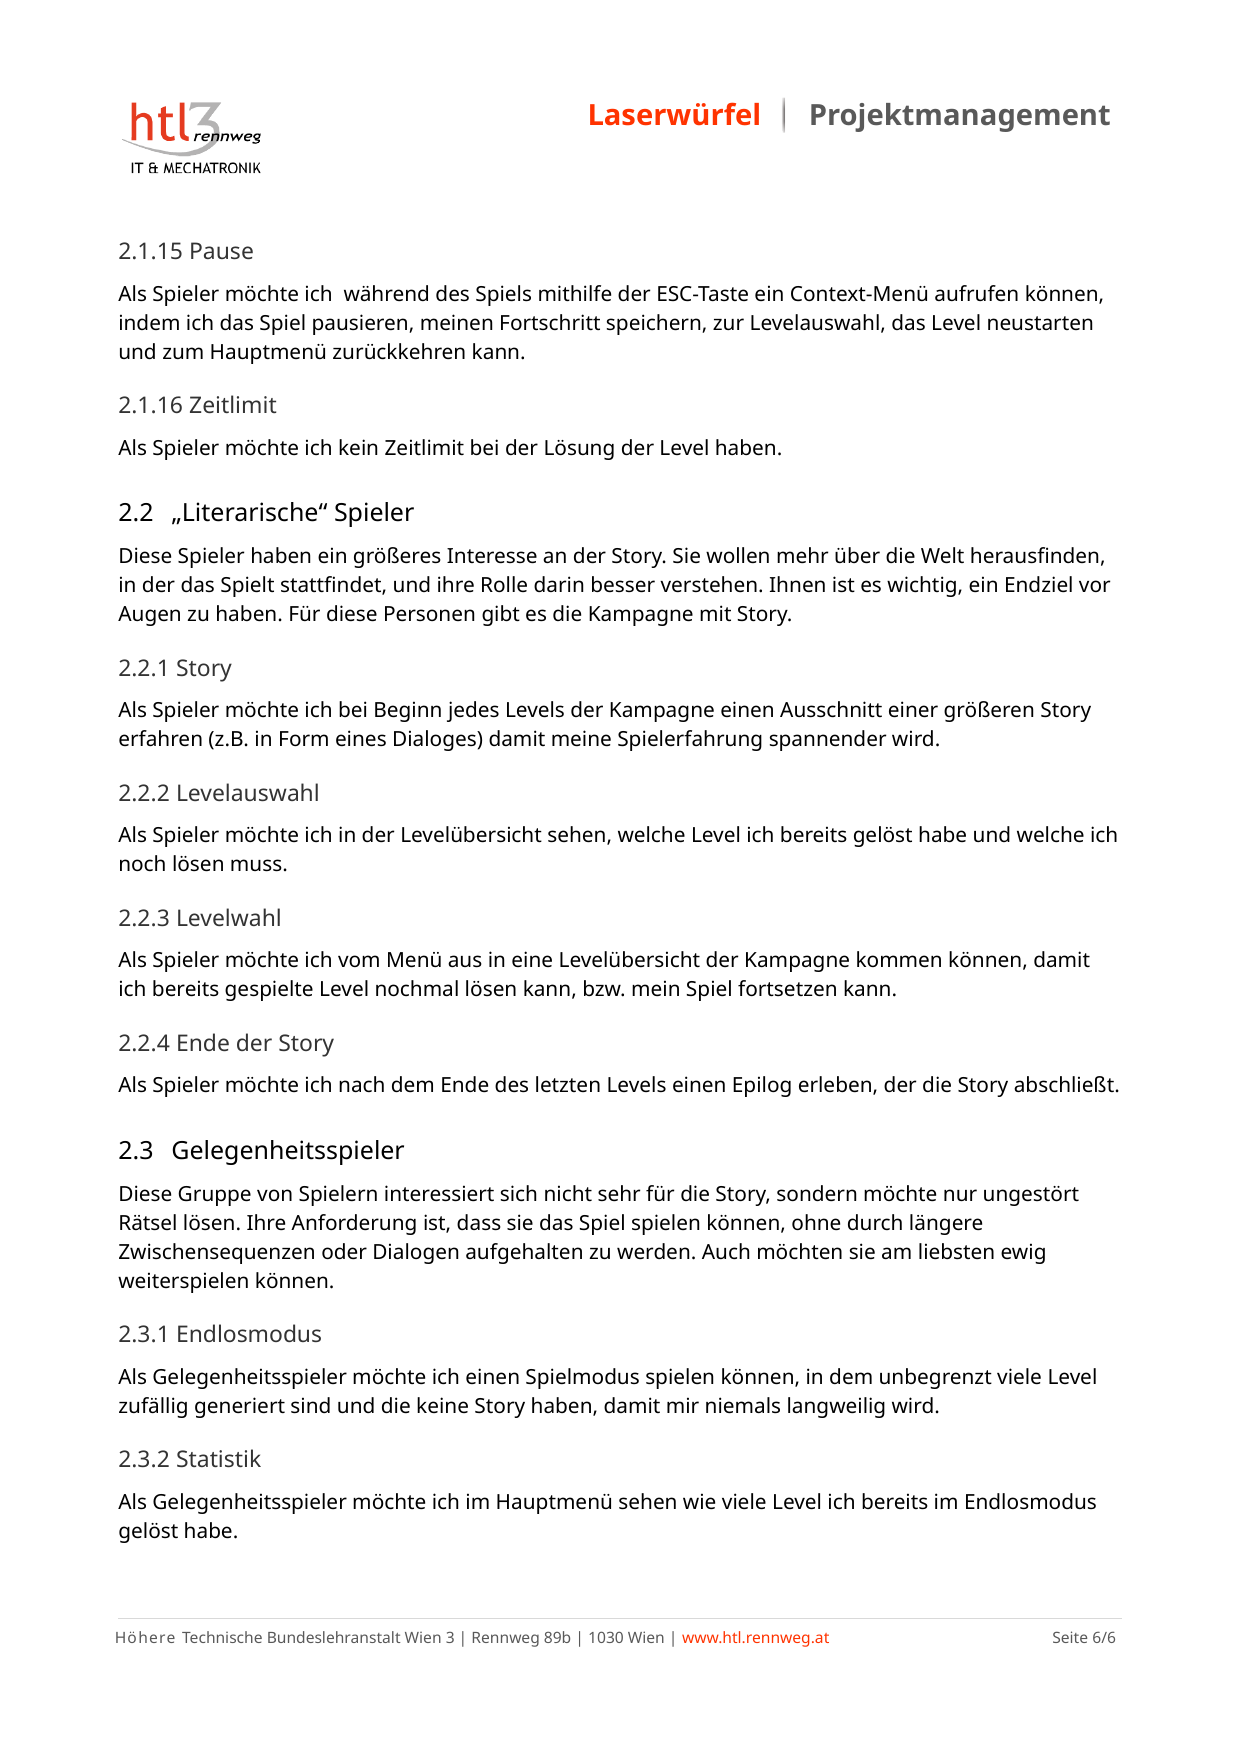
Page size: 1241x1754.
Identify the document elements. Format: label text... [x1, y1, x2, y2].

text Als Spieler möchte ich kein Zeitlimit bei der Lösung der Level haben. [118, 432, 1122, 461]
picture [121, 102, 261, 174]
subtitle Levelwahl [118, 903, 1122, 932]
text Als Spieler möchte ich bei Beginn jedes Levels der Kampagne einen Ausschnitt einer größeren Story erfahren (z.B. in Form eines Dialoges) damit meine Spielerfahrung spannender wird. [118, 694, 1122, 753]
text Diese Spieler haben ein größeres Interesse an der Story. Sie wollen mehr über die Welt herausfinden, in der das Spielt stattfindet, und ihre Rolle darin besser verstehen. Ihnen ist es wichtig, ein Endziel vor Augen zu haben. Für diese Personen gibt es die Kampagne mit Story. [118, 540, 1122, 628]
text Als Spieler möchte ich vom Menü aus in eine Levelübersicht der Kampagne kommen können, damit ich bereits gespielte Level nochmal lösen kann, bzw. mein Spiel fortsetzen kann. [118, 944, 1122, 1003]
text Als Gelegenheitsspieler möchte ich im Hauptmenü sehen wie viele Level ich bereits im Endlosmodus gelöst habe. [118, 1486, 1122, 1544]
subtitle Pause [118, 236, 1122, 265]
subtitle Story [118, 653, 1122, 682]
subtitle „Literarische“ Spieler [118, 498, 1122, 528]
subtitle Zeitlimit [118, 390, 1122, 419]
text Als Spieler möchte ich nach dem Ende des letzten Levels einen Epilog erleben, der die Story abschließt. [118, 1069, 1122, 1098]
text Als Spieler möchte ich in der Levelübersicht sehen, welche Level ich bereits gelöst habe und welche ich noch lösen muss. [118, 819, 1122, 878]
subtitle Endlosmodus [118, 1319, 1122, 1348]
subtitle Ende der Story [118, 1028, 1122, 1057]
subtitle Levelauswahl [118, 778, 1122, 807]
text Diese Gruppe von Spielern interessiert sich nicht sehr für die Story, sondern möchte nur ungestört Rätsel lösen. Ihre Anforderung ist, dass sie das Spiel spielen können, ohne durch längere Zwischensequenzen oder Dialogen aufgehalten zu werden. Auch möchten sie am liebsten ewig weiterspielen können. [118, 1178, 1122, 1294]
text Als Gelegenheitsspieler möchte ich einen Spielmodus spielen können, in dem unbegrenzt viele Level zufällig generiert sind und die keine Story haben, damit mir niemals langweilig wird. [118, 1361, 1122, 1419]
subtitle Gelegenheitsspieler [118, 1136, 1122, 1165]
text Als Spieler möchte ich während des Spiels mithilfe der ESC-Taste ein Context-Menü aufrufen können, indem ich das Spiel pausieren, meinen Fortschritt speichern, zur Levelauswahl, das Level neustarten und zum Hauptmenü zurückkehren kann. [118, 278, 1122, 365]
subtitle Statistik [118, 1444, 1122, 1473]
picture [781, 97, 786, 133]
